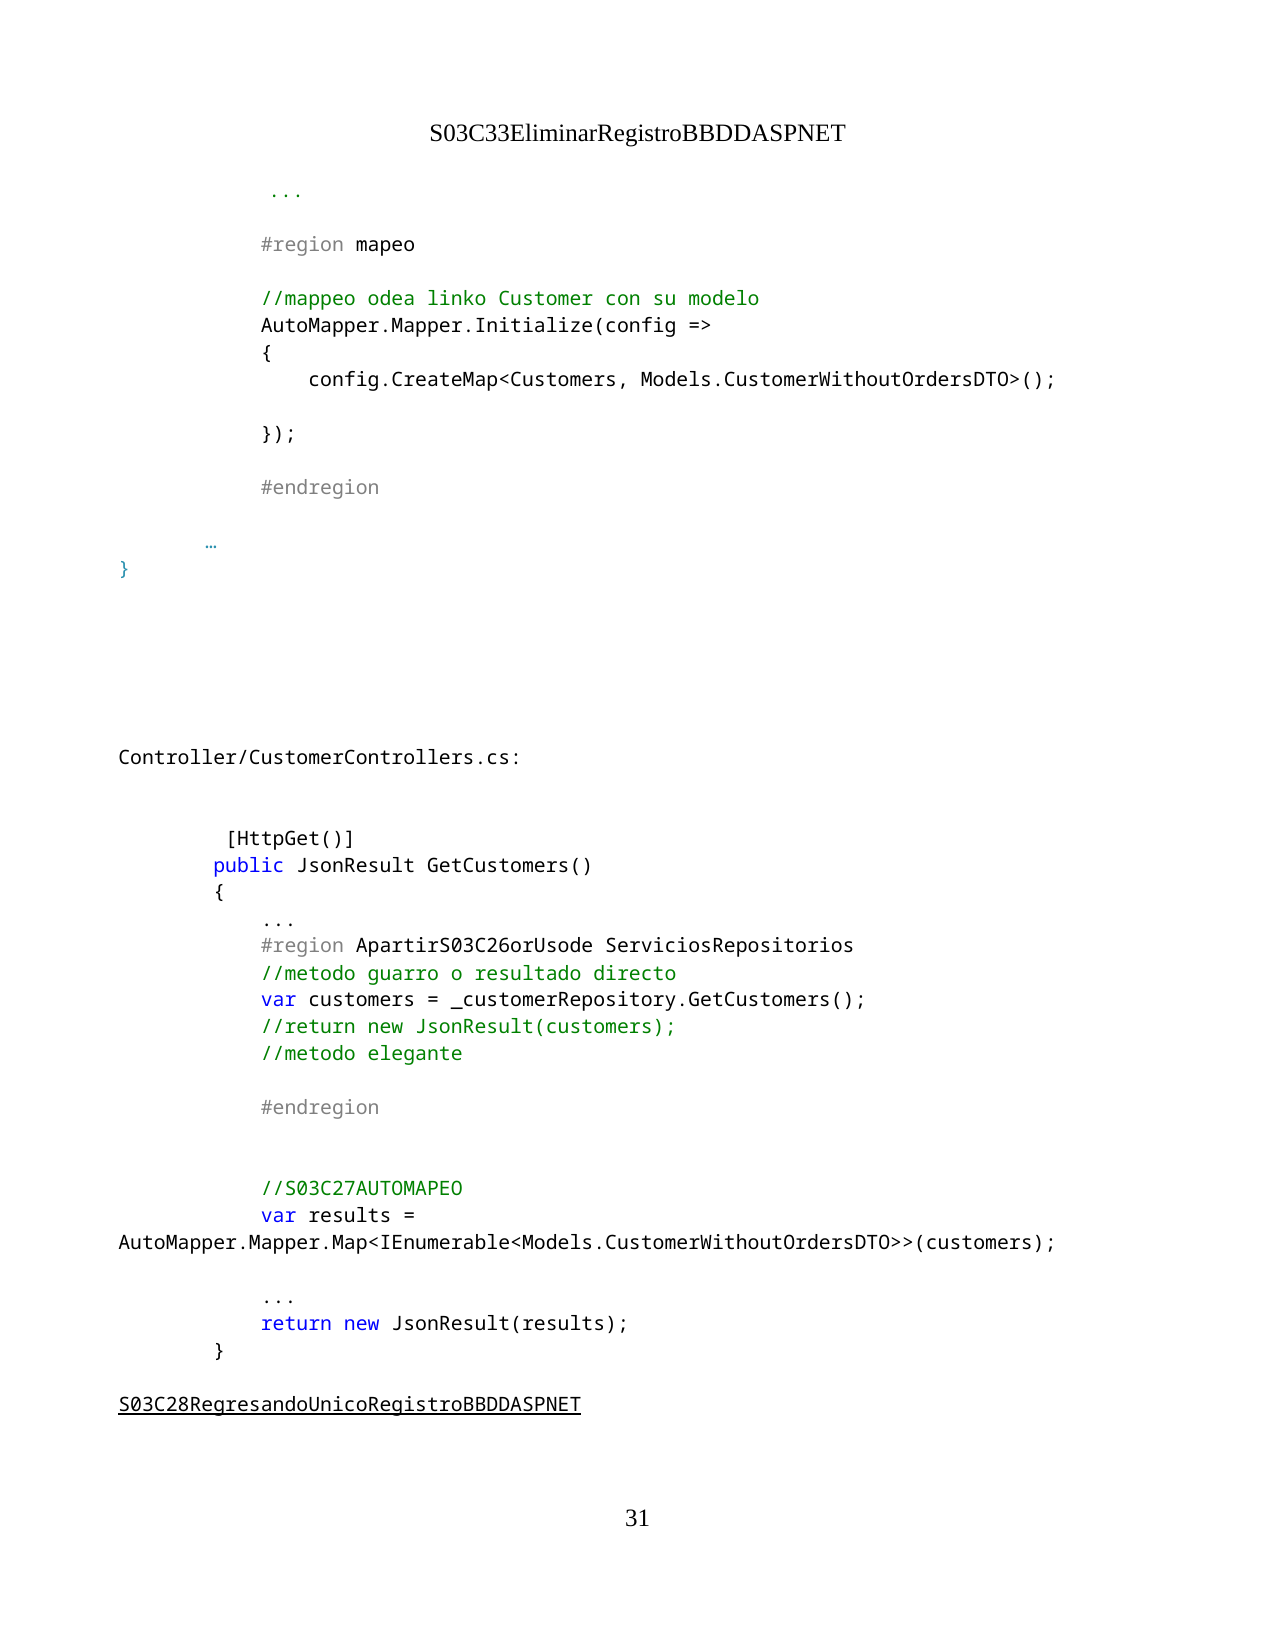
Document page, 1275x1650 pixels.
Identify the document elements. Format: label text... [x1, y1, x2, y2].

text ... [118, 176, 1157, 203]
text //S03C27AUTOMAPEO [118, 1174, 1157, 1202]
text … [118, 527, 1157, 554]
text { [118, 878, 1157, 905]
text //return new JsonResult(customers); [118, 1013, 1157, 1040]
text S03C28RegresandoUnicoRegistroBBDDASPNET [118, 1390, 1157, 1417]
text ... [118, 1282, 1157, 1309]
text config.CreateMap<Customers, Models.CustomerWithoutOrdersDTO>(); [118, 365, 1157, 392]
text //mappeo odea linko Customer con su modelo [118, 284, 1157, 311]
text }); [118, 419, 1157, 446]
text public JsonResult GetCustomers() [118, 851, 1157, 878]
text AutoMapper.Mapper.Initialize(config => [118, 311, 1157, 338]
text #endregion [118, 473, 1157, 500]
text { [118, 338, 1157, 365]
text var customers = _customerRepository.GetCustomers(); [118, 986, 1157, 1013]
text [HttpGet()] [118, 824, 1157, 851]
text var results = AutoMapper.Mapper.Map<IEnumerable<Models.CustomerWithoutOrdersDTO>>(customers); [118, 1202, 1157, 1256]
text } [118, 554, 1157, 581]
text //metodo guarro o resultado directo [118, 959, 1157, 986]
text #region mapeo [118, 230, 1157, 257]
text Controller/CustomerControllers.cs: [118, 743, 1157, 770]
text //metodo elegante [118, 1040, 1157, 1067]
text } [118, 1336, 1157, 1363]
text return new JsonResult(results); [118, 1309, 1157, 1336]
text #region ApartirS03C26orUsode ServiciosRepositorios [118, 932, 1157, 959]
text ... [118, 905, 1157, 932]
text #endregion [118, 1094, 1157, 1121]
